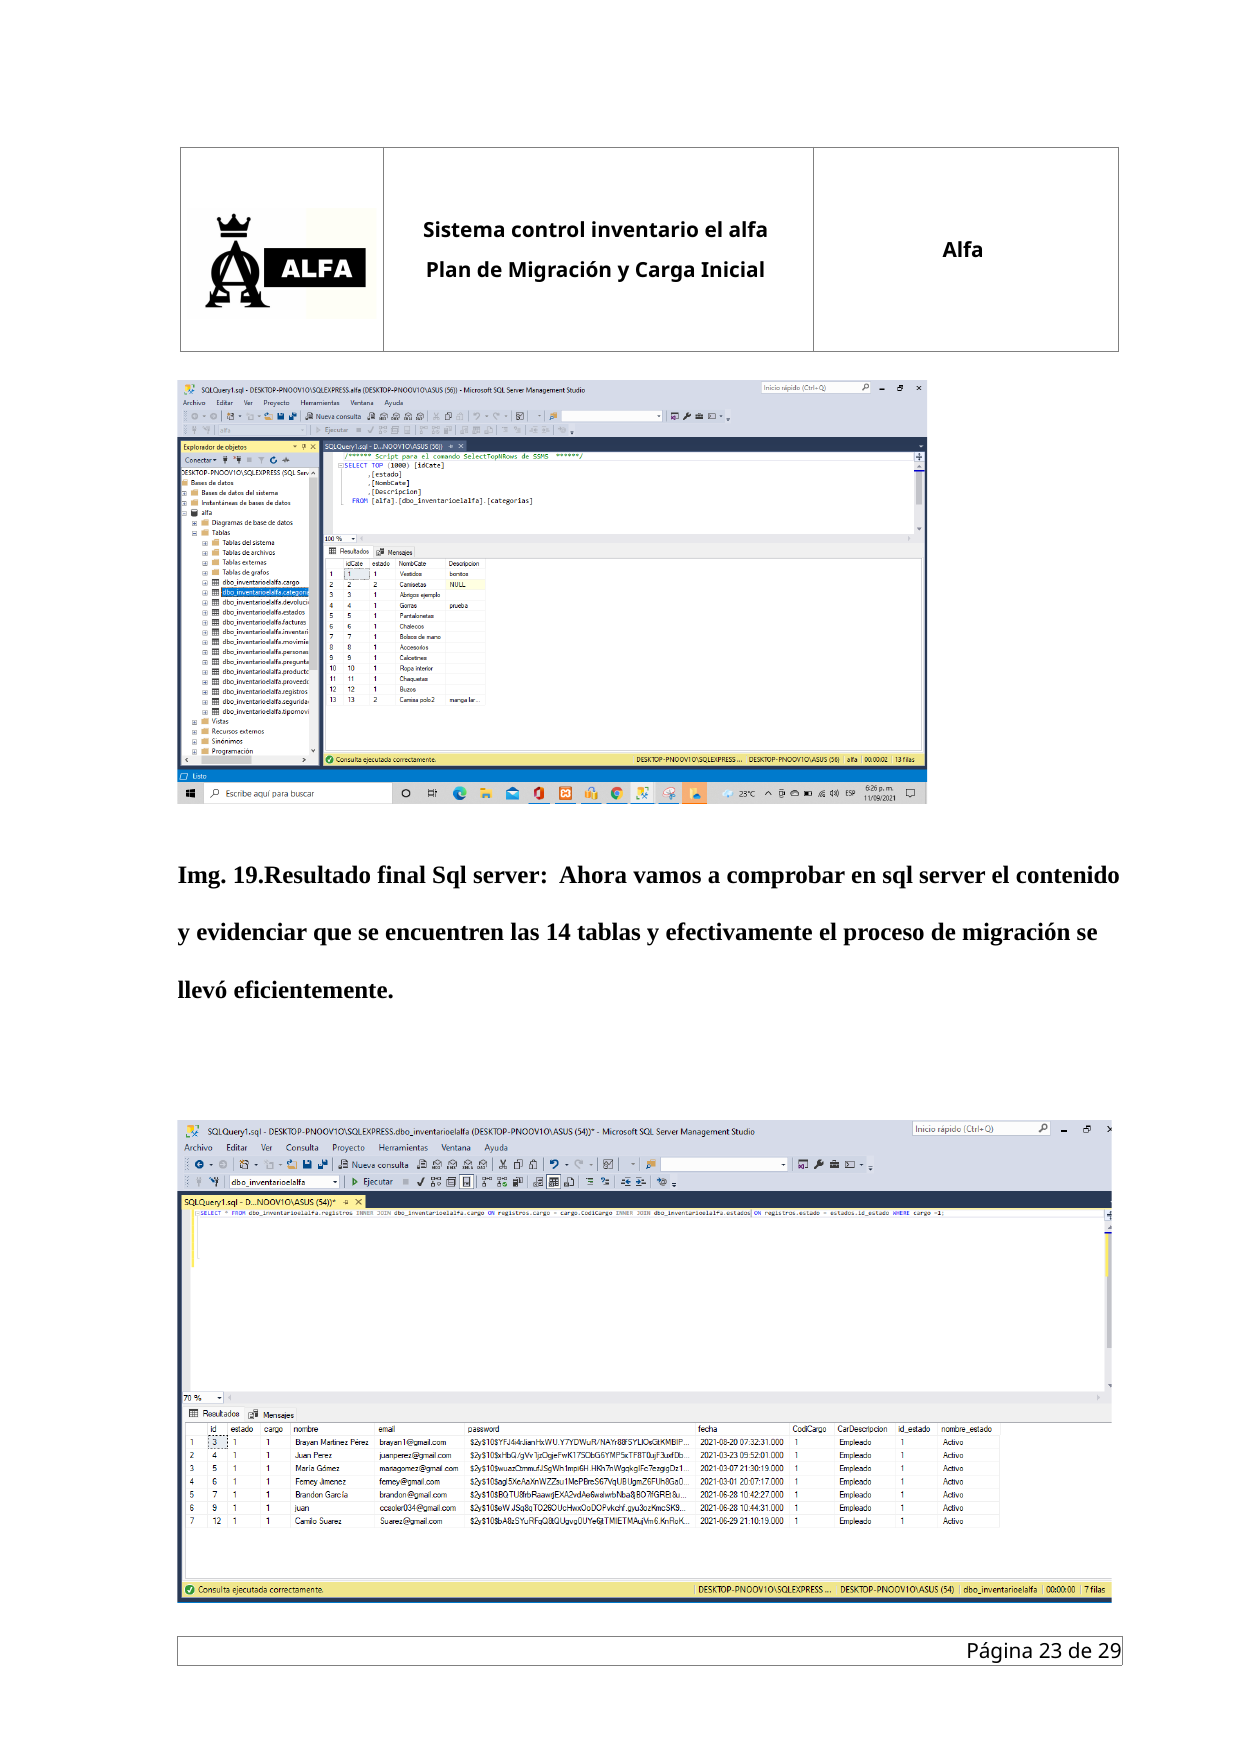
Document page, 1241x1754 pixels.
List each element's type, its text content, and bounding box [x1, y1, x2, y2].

text Img. 19.Resultado final Sql server: Ahora vamos a comprobar en sql server el contenido y evidenciar que se encuentren las 14 tablas y efectivamente el proceso de migración se llevó eficientemente. [177, 860, 1122, 1004]
